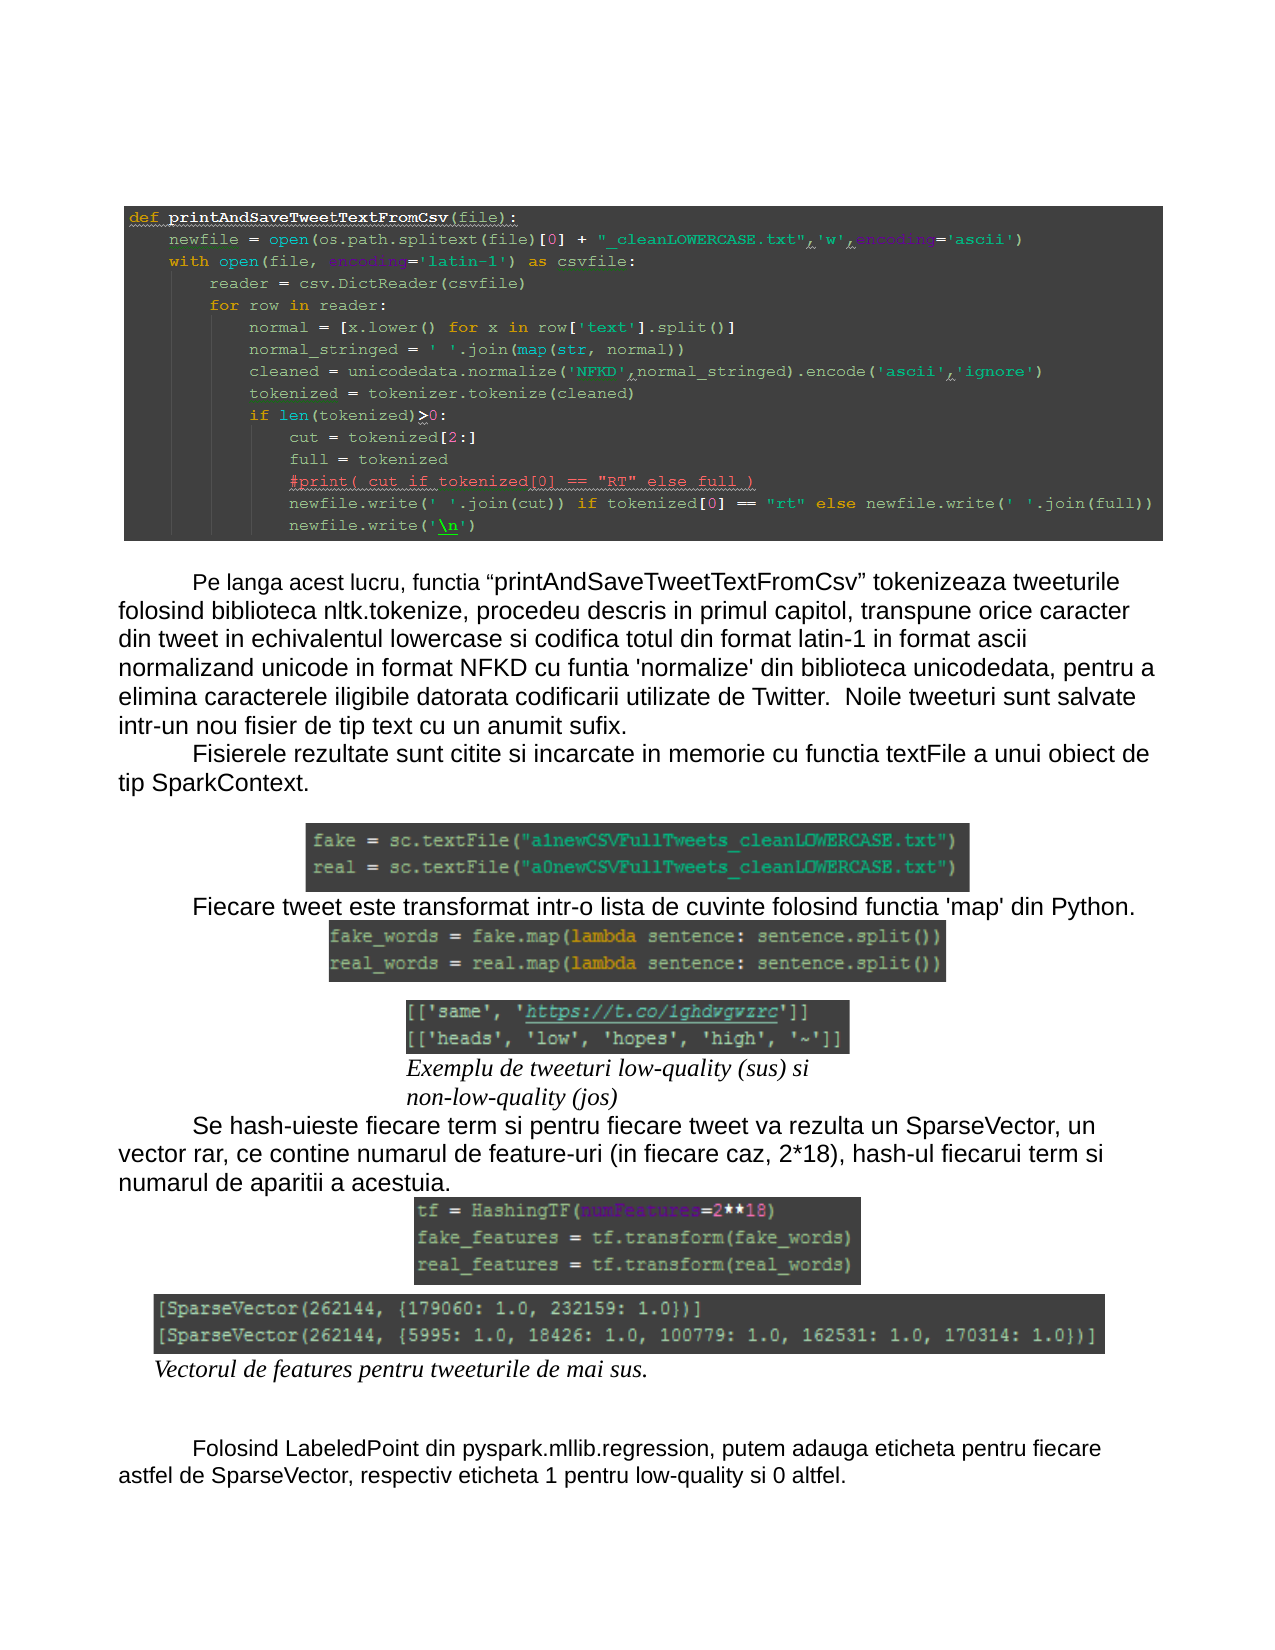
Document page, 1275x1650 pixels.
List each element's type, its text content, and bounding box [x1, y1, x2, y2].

text Se hash-uieste fiecare term si pentru fiecare tweet va rezulta un SparseVector, un vector rar, ce contine numarul de feature-uri (in fiecare caz, 2*18), hash-ul fiecarui term si numarul de aparitii a acestuia. [118, 921, 1157, 1197]
picture [124, 206, 1163, 541]
picture [414, 1197, 861, 1285]
text Exemplu de tweeturi low-quality (sus) si non-low-quality (jos) [406, 1054, 850, 1111]
text Vectorul de features pentru tweeturile de mai sus. [153, 1354, 1105, 1382]
text Folosind LabeledPoint din pyspark.mllib.regression, putem adauga eticheta pentru fiecare astfel de SparseVector, respectiv eticheta 1 pentru low-quality si 0 altfel. [118, 1435, 1157, 1488]
picture [153, 1294, 1105, 1354]
picture [406, 1000, 850, 1054]
text Pe langa acest lucru, functia “printAndSaveTweetTextFromCsv” tokenizeaza tweeturile folosind biblioteca nltk.tokenize, procedeu descris in primul capitol, transpune orice caracter din tweet in echivalentul lowercase si codifica totul din format latin-1 in format ascii normalizand unicode in format NFKD cu funtia 'normalize' din biblioteca unicodedata, pentru a elimina caracterele iligibile datorata codificarii utilizate de Twitter. Noile tweeturi sunt salvate intr-un nou fisier de tip text cu un anumit sufix. [118, 567, 1157, 739]
text Fisierele rezultate sunt citite si incarcate in memorie cu functia textFile a unui obiect de tip SparkContext. [118, 739, 1157, 797]
text Fiecare tweet este transformat intr-o lista de cuvinte folosind functia 'map' din Python. [118, 823, 1157, 921]
picture [328, 920, 947, 982]
picture [305, 823, 970, 892]
